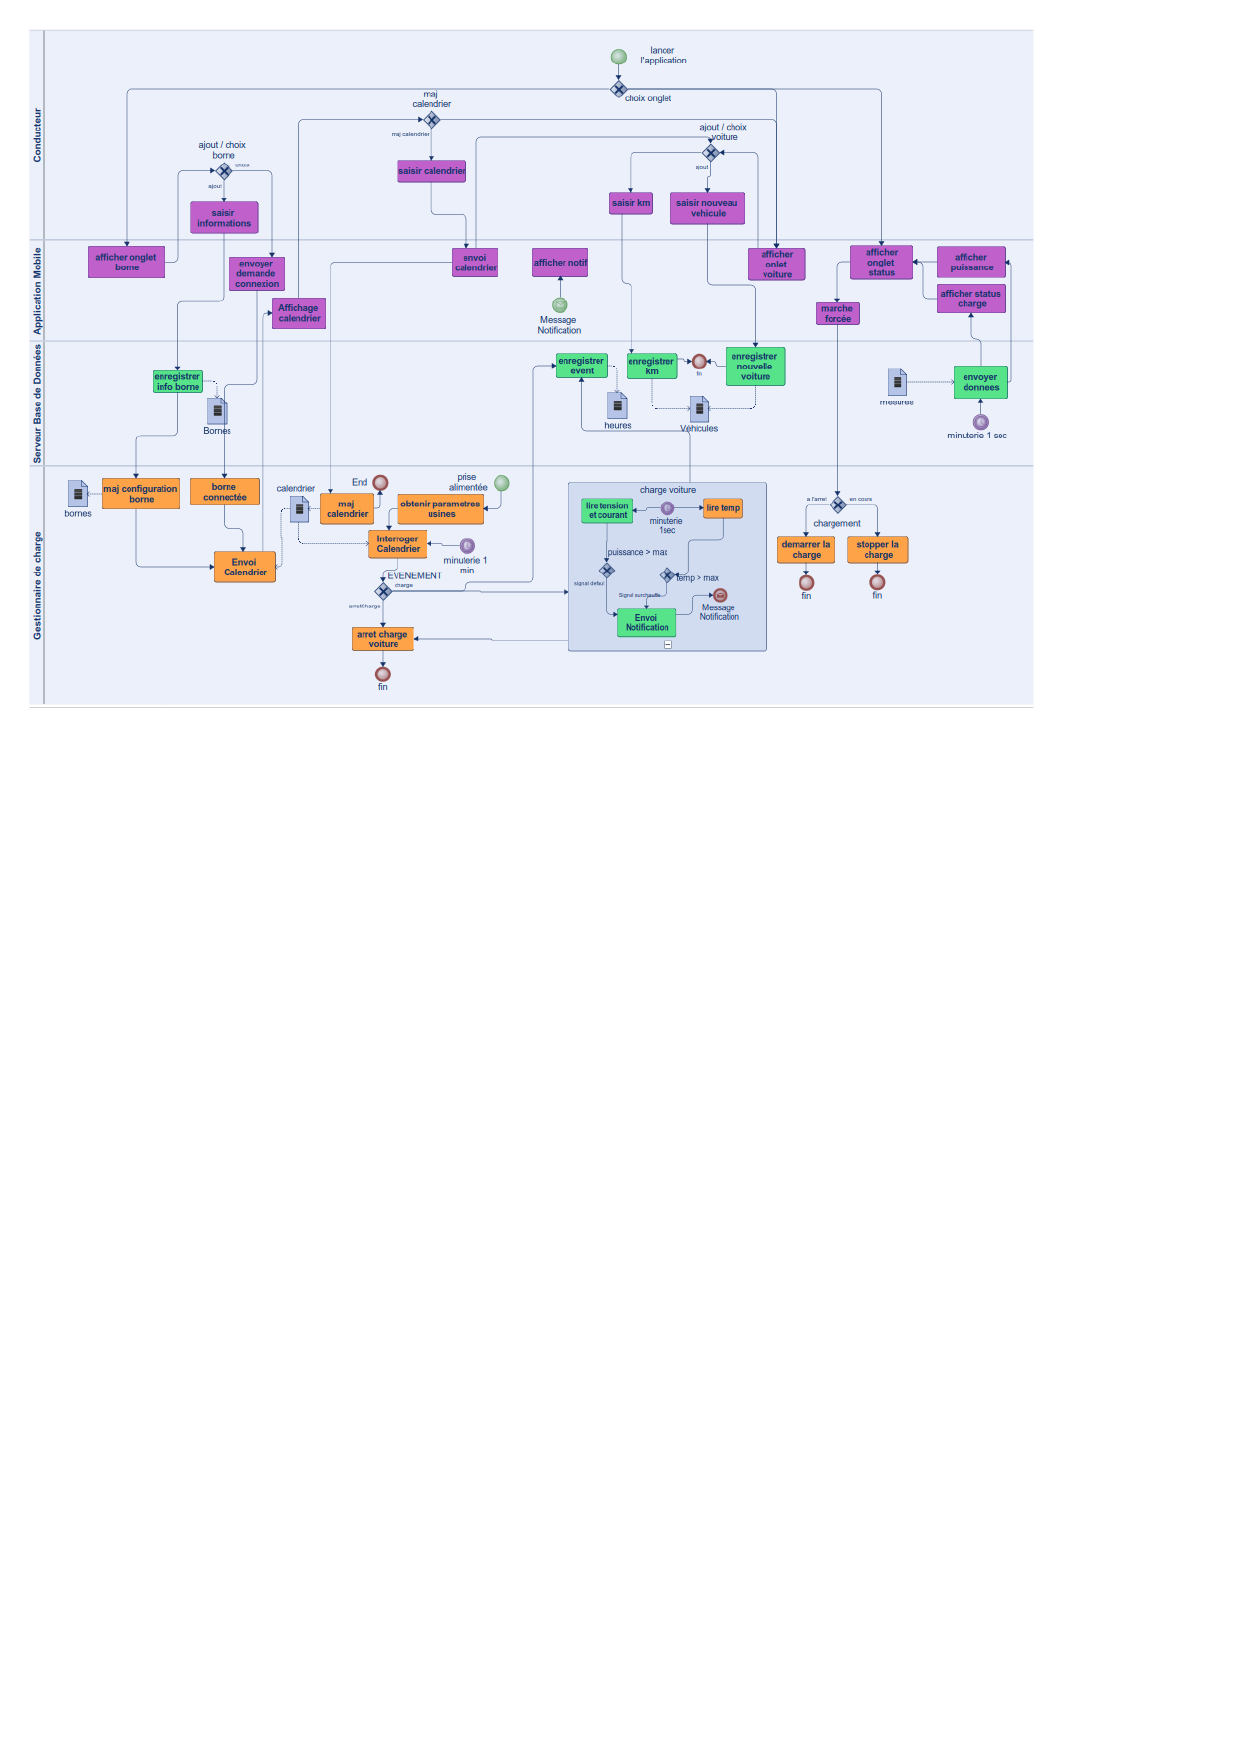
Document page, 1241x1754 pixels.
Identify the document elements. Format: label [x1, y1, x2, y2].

picture [29, 29, 1034, 708]
